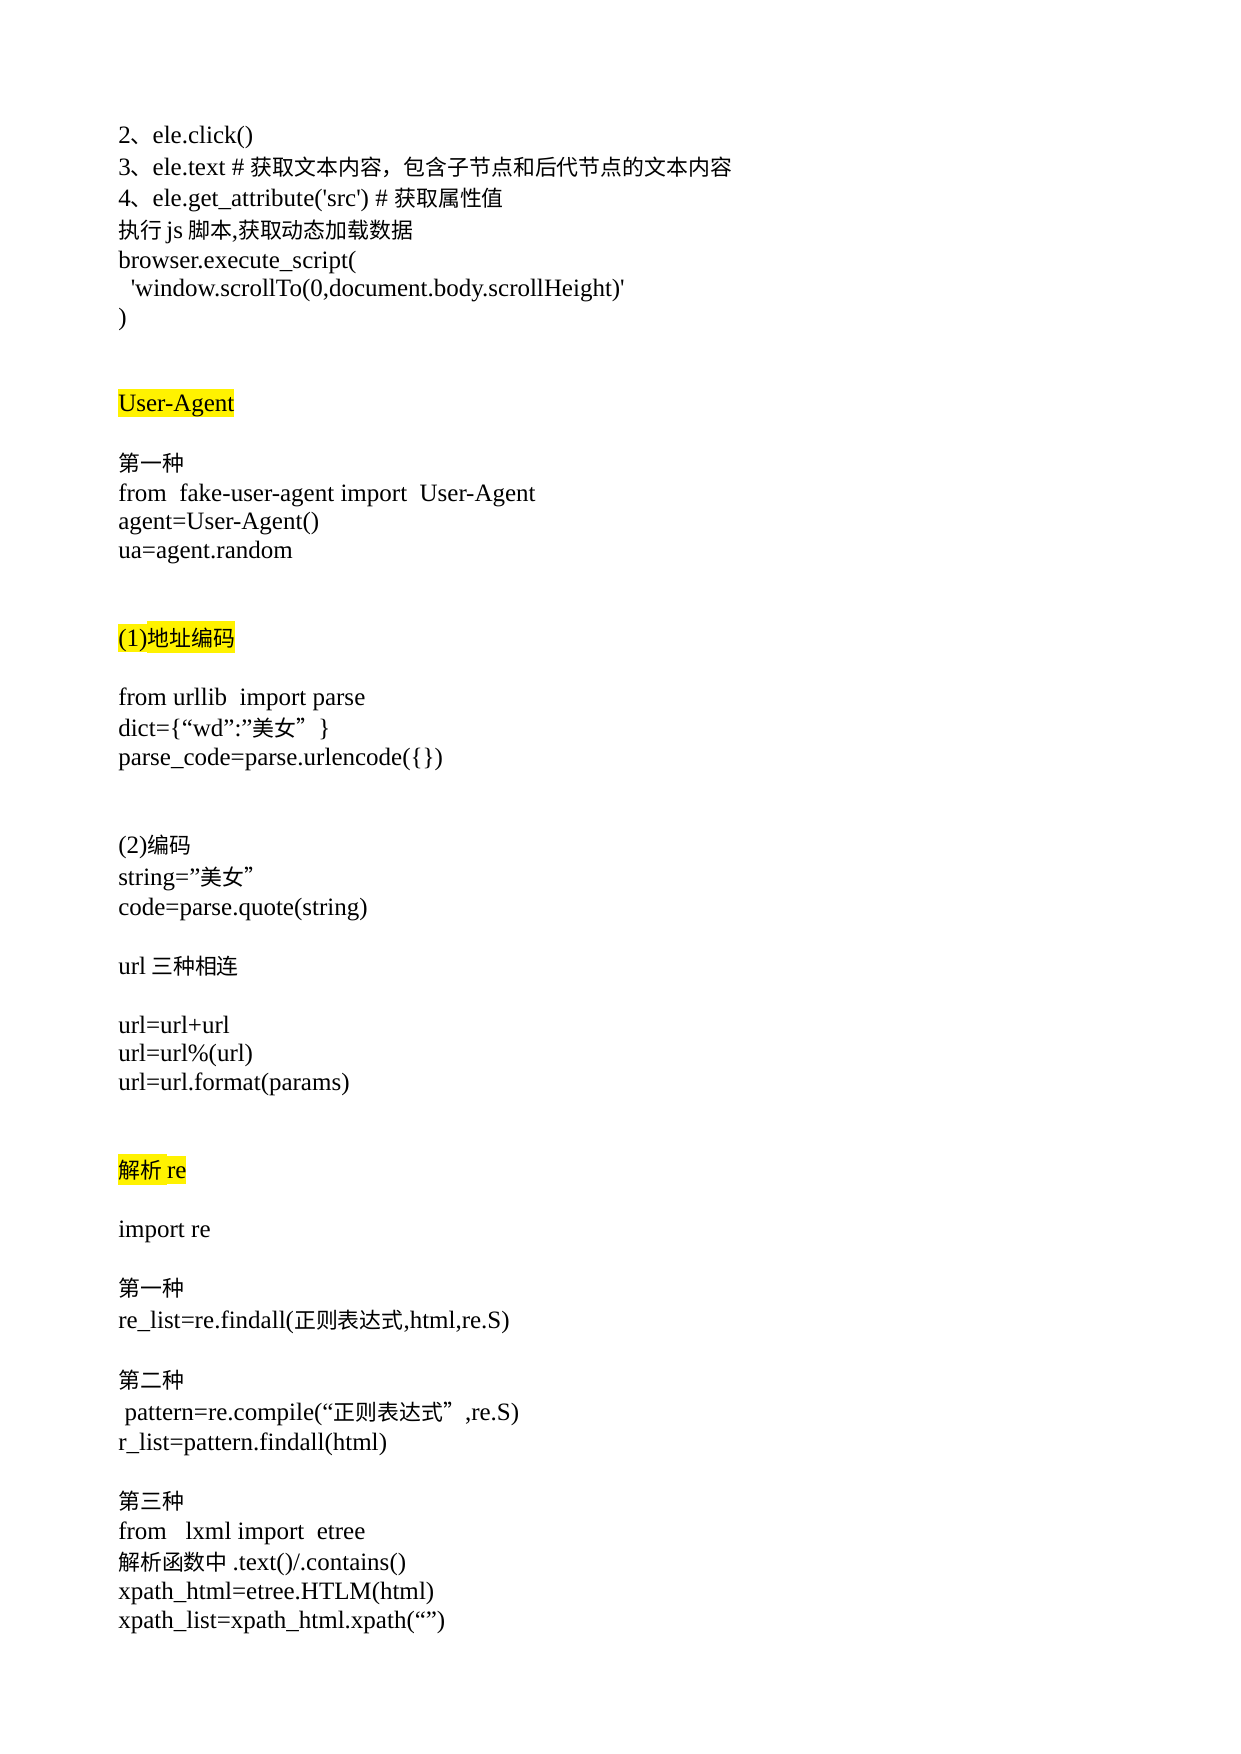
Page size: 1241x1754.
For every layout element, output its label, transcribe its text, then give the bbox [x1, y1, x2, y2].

text 'window.scrollTo(0,document.body.scrollHeight)' [118, 273, 1122, 302]
text (1)地址编码 [118, 621, 1122, 653]
text url=url.format(params) [118, 1067, 1122, 1096]
text User-Agent [118, 388, 1122, 417]
text 第三种 [118, 1484, 1122, 1516]
text r_list=pattern.findall(html) [118, 1427, 1122, 1456]
text re_list=re.findall(正则表达式,html,re.S) [118, 1303, 1122, 1335]
text url=url%(url) [118, 1038, 1122, 1067]
text 2、ele.click() [118, 118, 1122, 150]
text 执行js脚本,获取动态加载数据 [118, 213, 1122, 245]
text ua=agent.random [118, 535, 1122, 564]
text url三种相连 [118, 949, 1122, 981]
text pattern=re.compile(“正则表达式”,re.S) [118, 1395, 1122, 1427]
text parse_code=parse.urlencode({}) [118, 742, 1122, 771]
text xpath_html=etree.HTLM(html) [118, 1576, 1122, 1605]
text 3、ele.text # 获取文本内容，包含子节点和后代节点的文本内容 [118, 150, 1122, 181]
text 4、ele.get_attribute('src') # 获取属性值 [118, 181, 1122, 213]
text dict={“wd”:”美女”} [118, 711, 1122, 742]
text agent=User-Agent() [118, 506, 1122, 535]
text 解析函数中 .text()/.contains() [118, 1545, 1122, 1576]
text import re [118, 1214, 1122, 1243]
text 第一种 [118, 446, 1122, 478]
text (2)编码 [118, 828, 1122, 860]
text from urllib import parse [118, 682, 1122, 711]
text 第一种 [118, 1271, 1122, 1303]
text xpath_list=xpath_html.xpath(“”) [118, 1605, 1122, 1634]
text code=parse.quote(string) [118, 892, 1122, 921]
text from lxml import etree [118, 1516, 1122, 1545]
text browser.execute_script( [118, 245, 1122, 273]
text string=”美女” [118, 860, 1122, 892]
text 解析 re [118, 1153, 1122, 1185]
text ) [118, 302, 1122, 331]
text 第二种 [118, 1363, 1122, 1395]
text url=url+url [118, 1010, 1122, 1038]
text from fake-user-agent import User-Agent [118, 478, 1122, 506]
